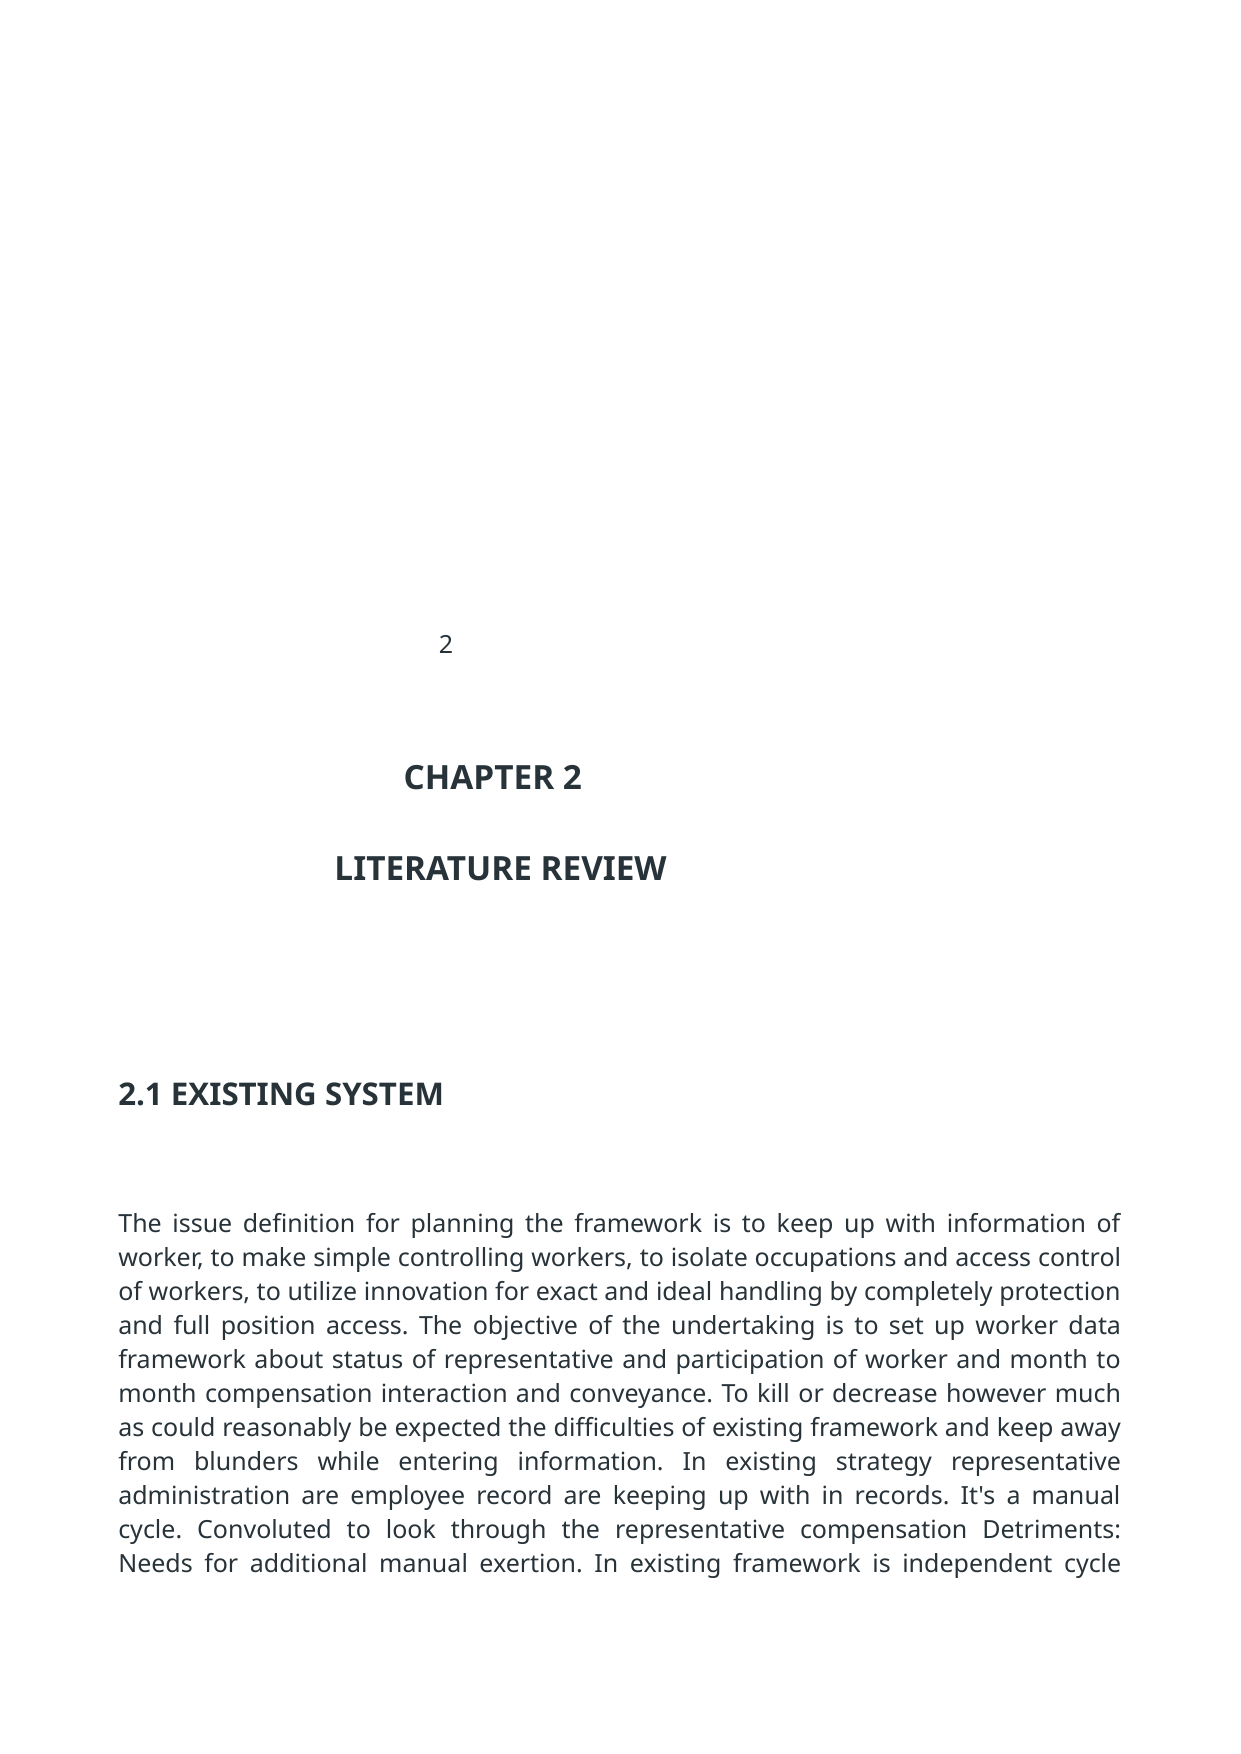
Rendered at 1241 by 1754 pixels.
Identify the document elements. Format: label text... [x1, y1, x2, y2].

text 2 [118, 618, 1122, 663]
text The issue definition for planning the framework is to keep up with information of worker, to make simple controlling workers, to isolate occupations and access control of workers, to utilize innovation for exact and ideal handling by completely protection and full position access. The objective of the undertaking is to set up worker data framework about status of representative and participation of worker and month to month compensation interaction and conveyance. To kill or decrease however much as could reasonably be expected the difficulties of existing framework and keep away from blunders while entering information. In existing strategy representative administration are employee record are keeping up with in records. It's a manual cycle. Convoluted to look through the representative compensation Detriments: Needs for additional manual exertion. In existing framework is independent cycle [118, 1205, 1122, 1580]
text 2.1 EXISTING SYSTEM [118, 1072, 1122, 1114]
text CHAPTER 2 [118, 754, 1122, 799]
text LITERATURE REVIEW [118, 845, 1122, 890]
